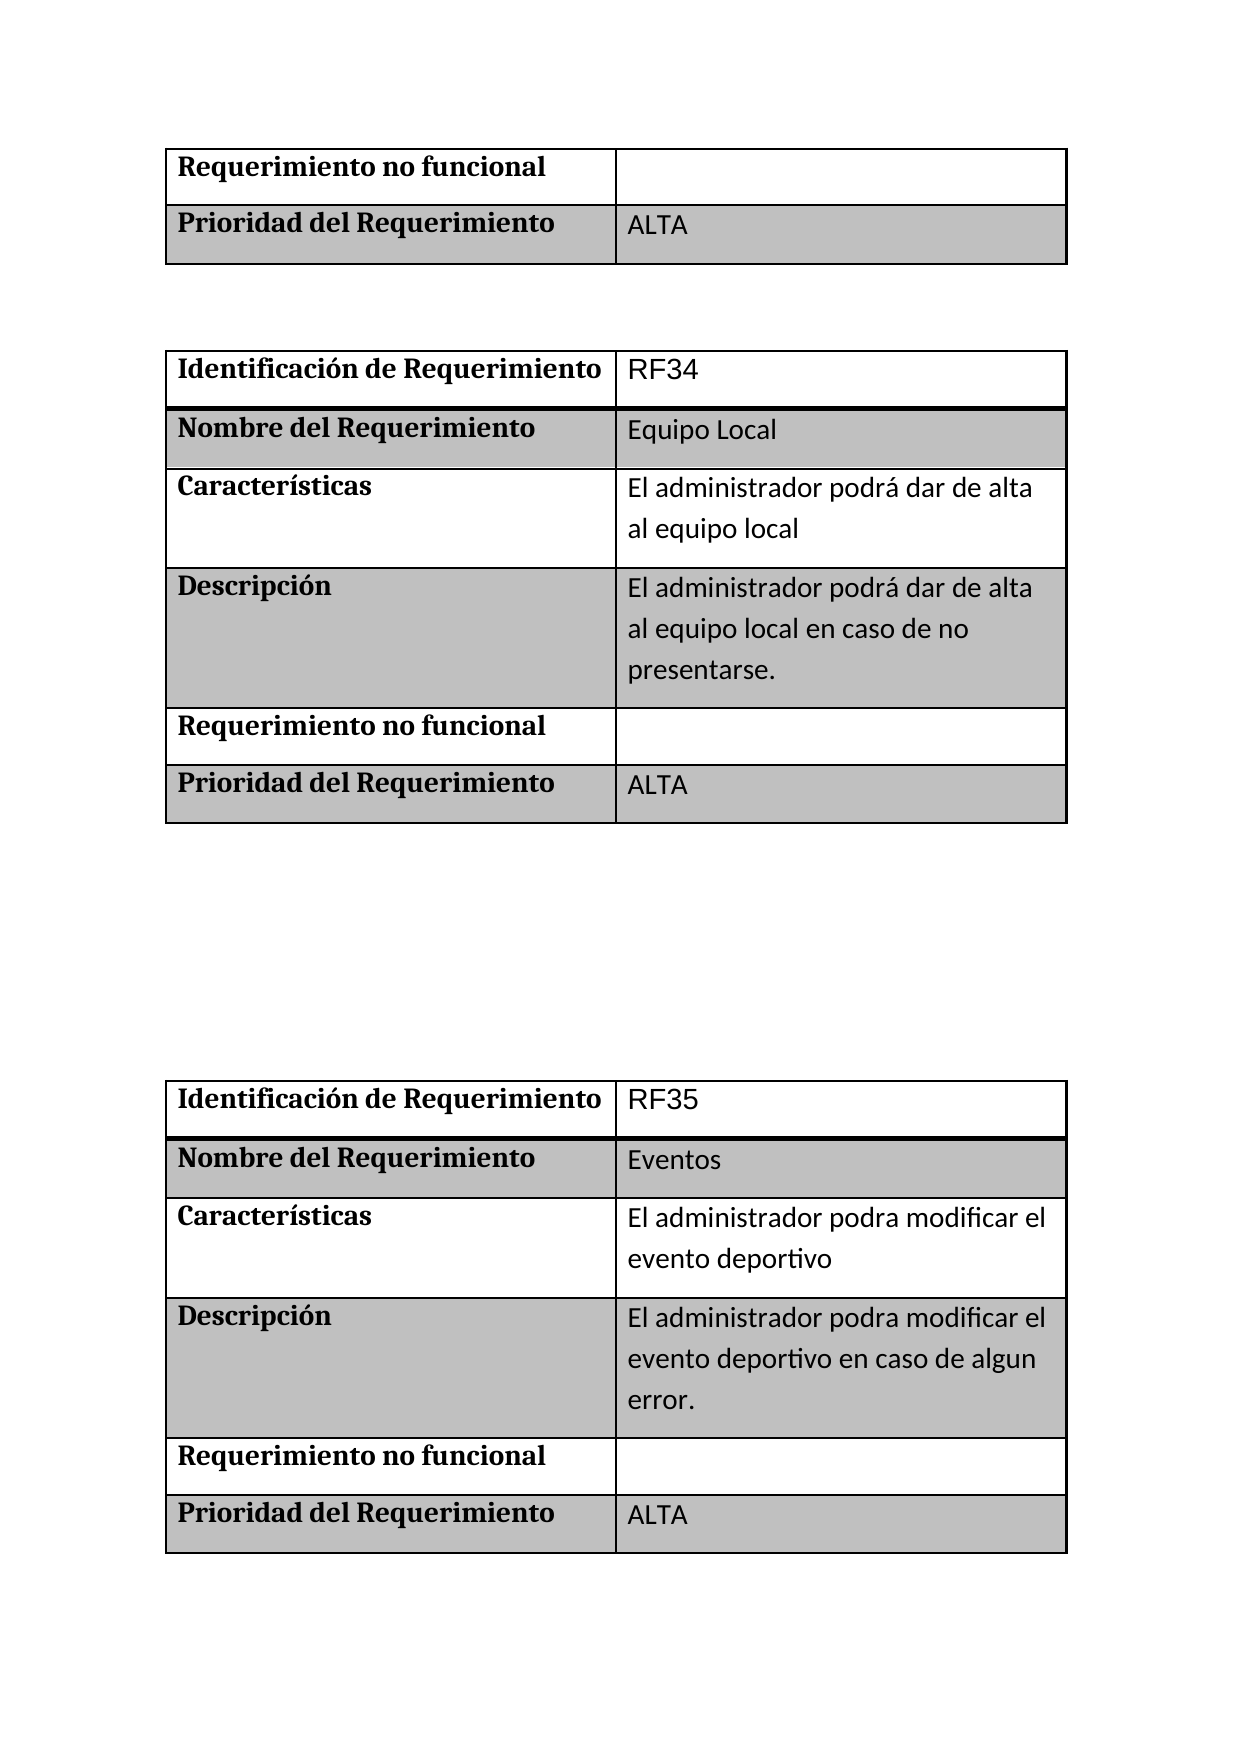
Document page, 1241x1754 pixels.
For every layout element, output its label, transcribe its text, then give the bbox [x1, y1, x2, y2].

table_cell Equipo Local [617, 411, 1065, 467]
table_cell Características [167, 470, 615, 567]
table_cell ALTA [617, 1496, 1065, 1552]
table_cell [617, 709, 1065, 764]
table_cell Nombre del Requerimiento [167, 1141, 615, 1197]
table_header RF35 [617, 1082, 1065, 1136]
table_cell Requerimiento no funcional [167, 150, 615, 204]
table_cell [617, 150, 1065, 204]
table_cell El administrador podra modificar el evento deportivo en caso de algun error. [617, 1299, 1065, 1437]
table_cell Requerimiento no funcional [167, 1439, 615, 1494]
table_cell Descripción [167, 1299, 615, 1437]
table_cell El administrador podra modificar el evento deportivo [617, 1199, 1065, 1297]
table_header Identificación de Requerimiento [167, 1082, 615, 1136]
table_cell El administrador podrá dar de alta al equipo local en caso de no presentarse. [617, 569, 1065, 707]
table_cell Nombre del Requerimiento [167, 411, 615, 467]
table_header RF34 [617, 352, 1065, 406]
table_cell ALTA [617, 206, 1065, 263]
table_cell Características [167, 1199, 615, 1297]
table_cell Prioridad del Requerimiento [167, 206, 615, 263]
table_cell Prioridad del Requerimiento [167, 766, 615, 822]
table_cell Descripción [167, 569, 615, 707]
table_cell ALTA [617, 766, 1065, 822]
table_cell El administrador podrá dar de alta al equipo local [617, 470, 1065, 567]
table_cell Prioridad del Requerimiento [167, 1496, 615, 1552]
table_cell Requerimiento no funcional [167, 709, 615, 764]
table_cell [617, 1439, 1065, 1494]
table_header Identificación de Requerimiento [167, 352, 615, 406]
table_cell Eventos [617, 1141, 1065, 1197]
